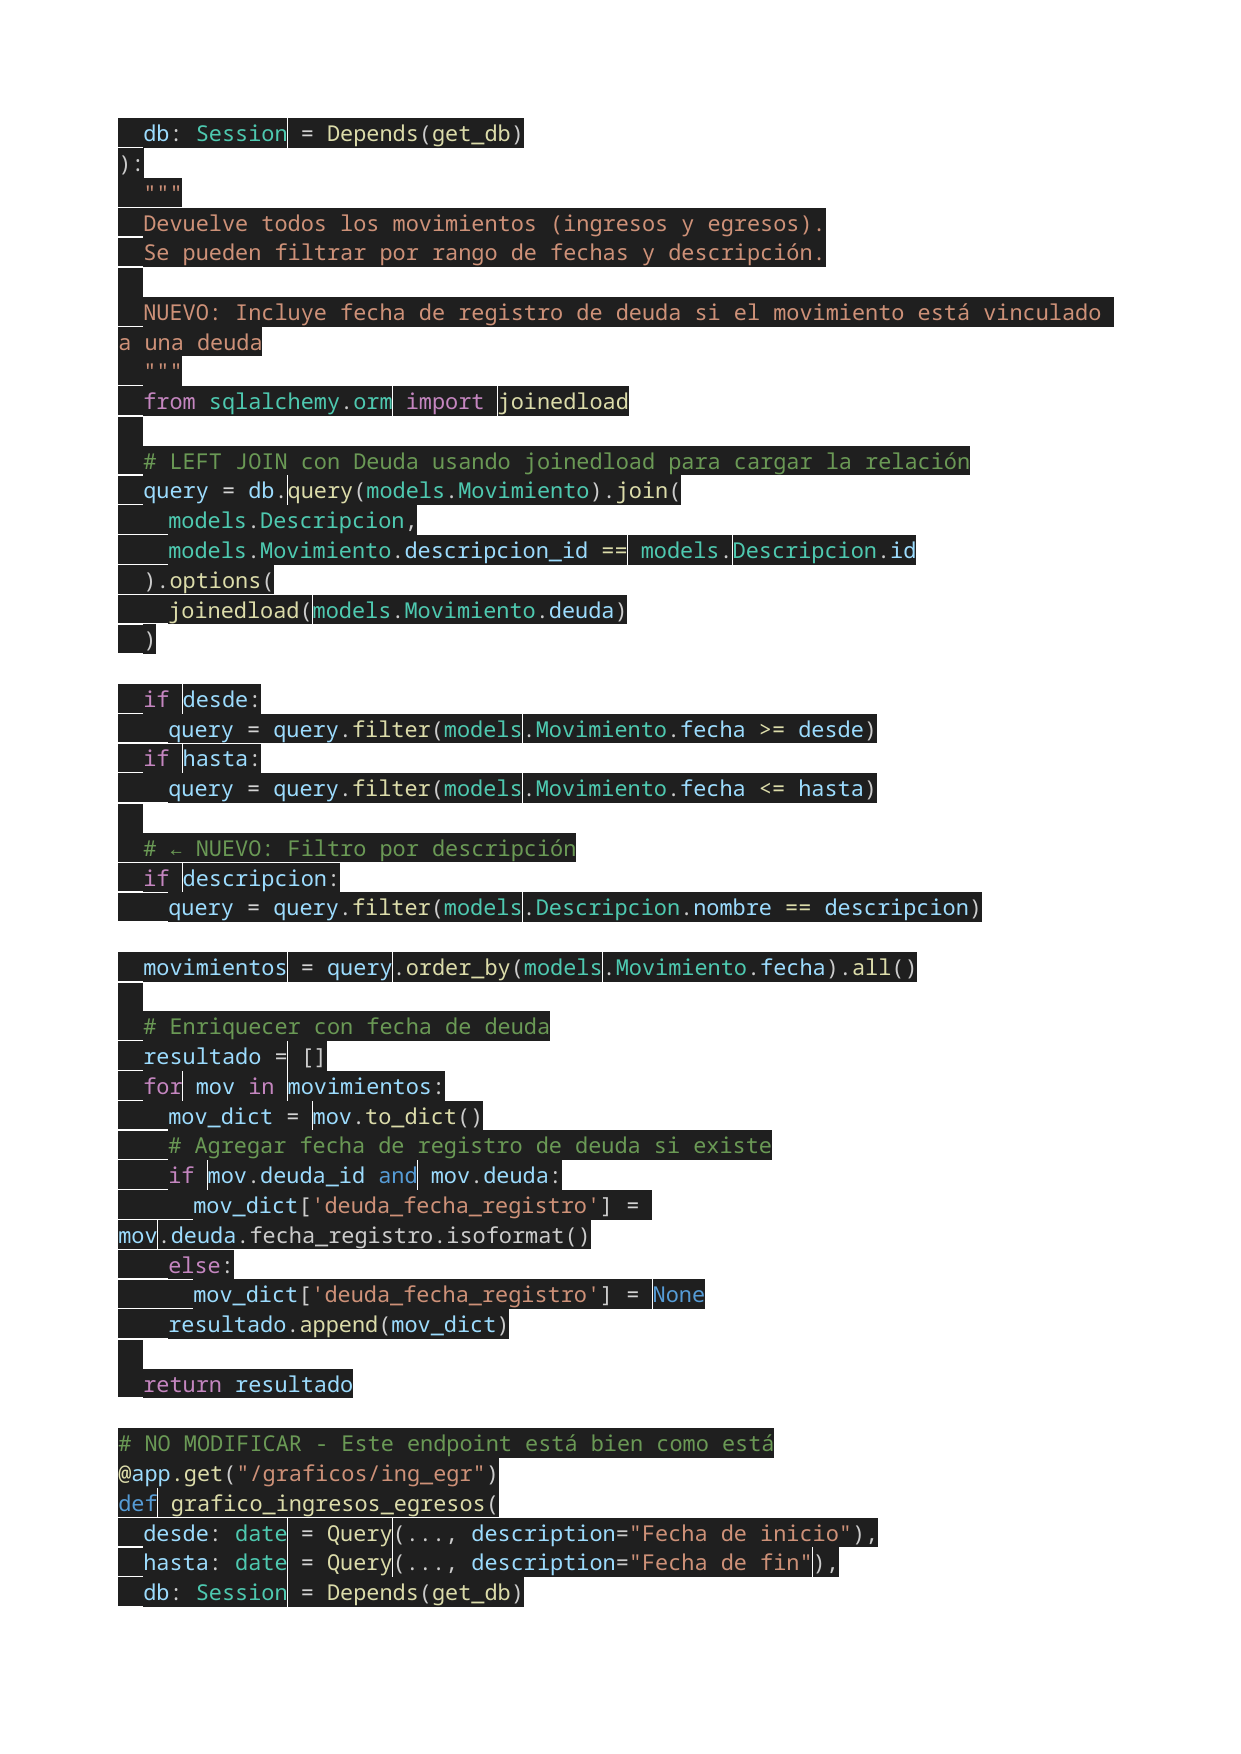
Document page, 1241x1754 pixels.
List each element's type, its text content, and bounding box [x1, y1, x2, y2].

text models.Descripcion, [118, 505, 1122, 535]
text NUEVO: Incluye fecha de registro de deuda si el movimiento está vinculado a una deuda [118, 297, 1122, 356]
text resultado.append(mov_dict) [118, 1309, 1122, 1339]
text joinedload(models.Movimiento.deuda) [118, 594, 1122, 624]
text # LEFT JOIN con Deuda usando joinedload para cargar la relación [118, 446, 1122, 475]
text resultado = [] [118, 1041, 1122, 1071]
text ).options( [118, 565, 1122, 594]
text for mov in movimientos: [118, 1071, 1122, 1101]
text def grafico_ingresos_egresos( [118, 1488, 1122, 1517]
text if descripcion: [118, 862, 1122, 892]
text from sqlalchemy.orm import joinedload [118, 386, 1122, 416]
text if hasta: [118, 743, 1122, 773]
text db: Session = Depends(get_db) [118, 1577, 1122, 1607]
text ): [118, 148, 1122, 178]
text """ [118, 178, 1122, 207]
text @app.get("/graficos/ing_egr") [118, 1458, 1122, 1488]
text return resultado [118, 1369, 1122, 1398]
text mov_dict['deuda_fecha_registro'] = None [118, 1279, 1122, 1309]
text mov_dict['deuda_fecha_registro'] = mov.deuda.fecha_registro.isoformat() [118, 1190, 1122, 1249]
text hasta: date = Query(..., description="Fecha de fin"), [118, 1547, 1122, 1577]
text if desde: [118, 684, 1122, 714]
text else: [118, 1249, 1122, 1279]
text query = db.query(models.Movimiento).join( [118, 475, 1122, 505]
text Devuelve todos los movimientos (ingresos y egresos). [118, 207, 1122, 237]
text # ← NUEVO: Filtro por descripción [118, 833, 1122, 862]
text db: Session = Depends(get_db) [118, 118, 1122, 148]
text # Agregar fecha de registro de deuda si existe [118, 1130, 1122, 1160]
text # NO MODIFICAR - Este endpoint está bien como está [118, 1428, 1122, 1458]
text query = query.filter(models.Movimiento.fecha <= hasta) [118, 773, 1122, 803]
text query = query.filter(models.Descripcion.nombre == descripcion) [118, 892, 1122, 922]
text desde: date = Query(..., description="Fecha de inicio"), [118, 1517, 1122, 1547]
text mov_dict = mov.to_dict() [118, 1101, 1122, 1130]
text """ [118, 356, 1122, 386]
text # Enriquecer con fecha de deuda [118, 1011, 1122, 1041]
text movimientos = query.order_by(models.Movimiento.fecha).all() [118, 952, 1122, 982]
text models.Movimiento.descripcion_id == models.Descripcion.id [118, 535, 1122, 565]
text ) [118, 624, 1122, 654]
text query = query.filter(models.Movimiento.fecha >= desde) [118, 714, 1122, 743]
text if mov.deuda_id and mov.deuda: [118, 1160, 1122, 1190]
text Se pueden filtrar por rango de fechas y descripción. [118, 237, 1122, 267]
